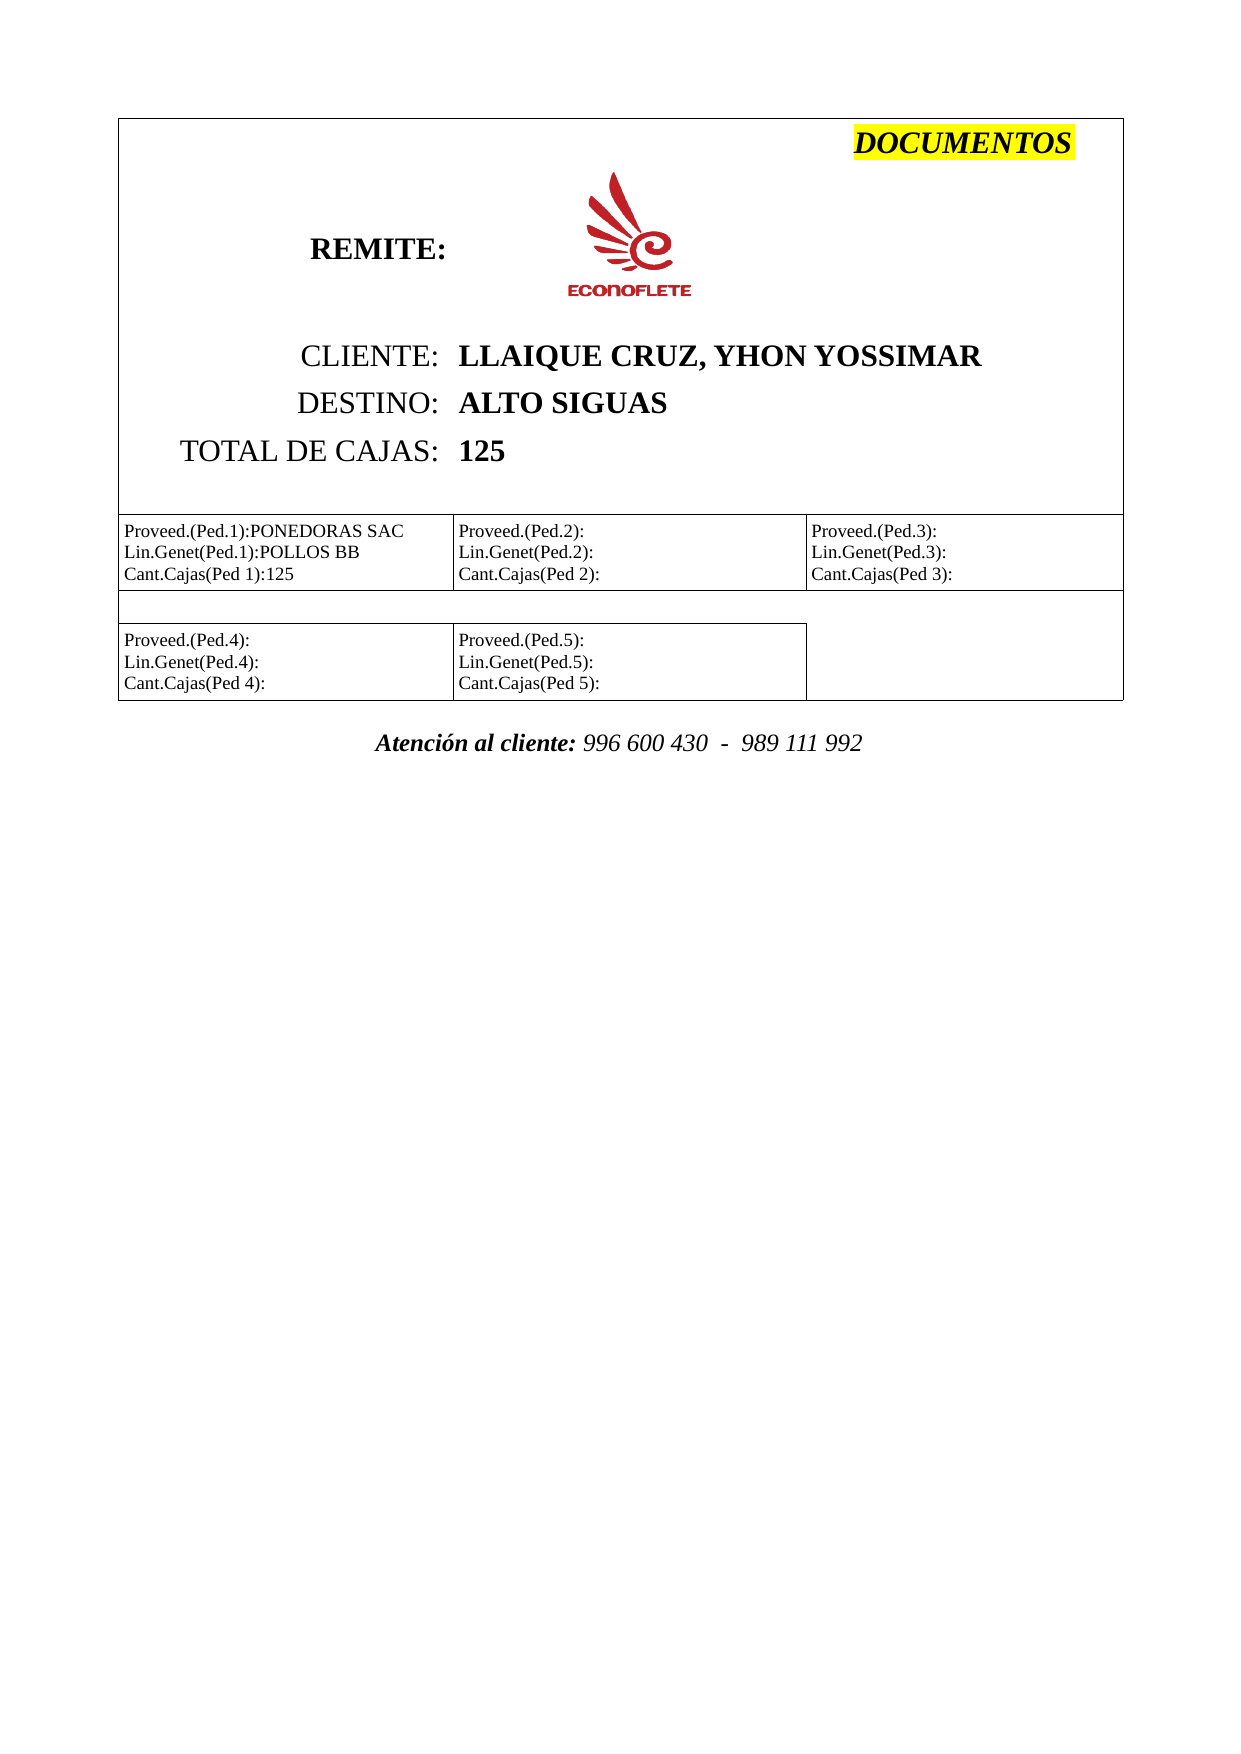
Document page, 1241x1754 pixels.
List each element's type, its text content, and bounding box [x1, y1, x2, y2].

table_cell [453, 166, 806, 332]
table_cell TOTAL DE CAJAS: [119, 426, 453, 474]
table_cell [806, 379, 1123, 426]
table_cell [119, 591, 453, 623]
table_cell [806, 474, 1123, 514]
table_cell [806, 166, 1123, 332]
table_cell [453, 474, 806, 514]
table_cell 125 [453, 426, 1123, 474]
table_cell Proveed.(Ped.4): Lin.Genet(Ped.4): Cant.Cajas(Ped 4): [119, 624, 453, 699]
table_cell CLIENTE: [119, 332, 453, 379]
table_cell [119, 474, 453, 514]
table_header DOCUMENTOS [806, 119, 1123, 166]
table_cell REMITE: [119, 166, 453, 332]
table_header [119, 119, 453, 166]
table_cell DESTINO: [119, 379, 453, 426]
table_cell [806, 591, 1123, 623]
picture [552, 171, 707, 297]
table_cell Proveed.(Ped.2): Lin.Genet(Ped.2): Cant.Cajas(Ped 2): [454, 515, 806, 590]
table_cell Proveed.(Ped.1):PONEDORAS SAC Lin.Genet(Ped.1):POLLOS BB Cant.Cajas(Ped 1):125 [119, 515, 453, 590]
table_cell [807, 623, 1123, 699]
table_cell [453, 591, 806, 623]
text Atención al cliente: 996 600 430 - 989 111 992 [118, 728, 1122, 757]
table_cell LLAIQUE CRUZ, YHON YOSSIMAR [453, 332, 1123, 379]
table_cell ALTO SIGUAS [453, 379, 806, 426]
table_cell Proveed.(Ped.5): Lin.Genet(Ped.5): Cant.Cajas(Ped 5): [454, 624, 806, 699]
table_header [453, 119, 806, 166]
table_cell Proveed.(Ped.3): Lin.Genet(Ped.3): Cant.Cajas(Ped 3): [807, 515, 1123, 590]
